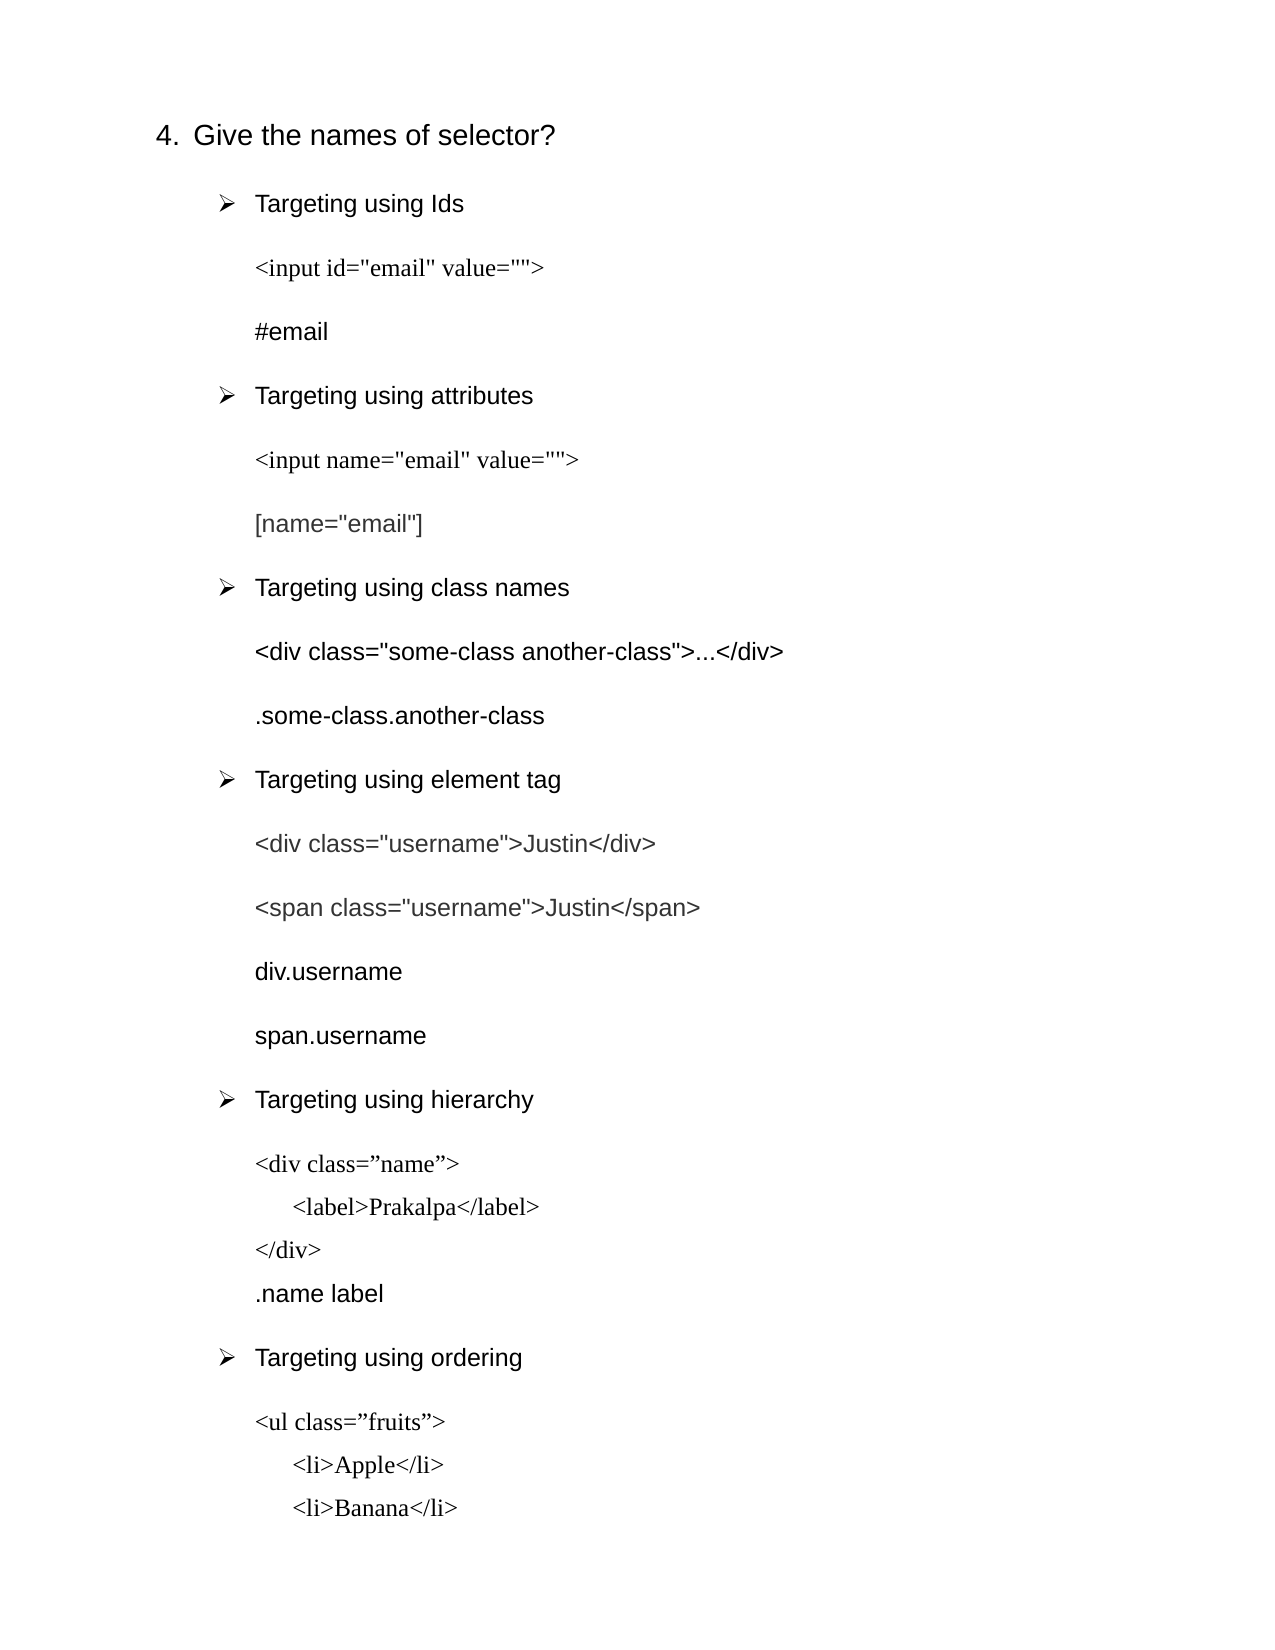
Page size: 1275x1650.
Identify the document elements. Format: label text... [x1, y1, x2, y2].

list div.username [217, 957, 1157, 986]
list <div class="username">Justin</div> [217, 829, 1157, 858]
list <li>Apple</li> [254, 1450, 1157, 1478]
list #email [217, 317, 1157, 346]
list Give the names of selector? [156, 118, 1157, 152]
list .name label [217, 1278, 1157, 1307]
list <label>Prakalpa</label> [254, 1192, 1157, 1221]
list <div class="some-class another-class">...</div> [217, 637, 1157, 666]
list <input name="email" value=""> [217, 445, 1157, 474]
list Targeting using element tag [217, 765, 1157, 794]
list <div class=”name”> [217, 1149, 1157, 1178]
list Targeting using class names [217, 573, 1157, 602]
list span.username [217, 1021, 1157, 1050]
list Targeting using Ids [217, 189, 1157, 218]
list <input id="email" value=""> [217, 253, 1157, 282]
list Targeting using attributes [217, 381, 1157, 410]
list Targeting using hierarchy [217, 1085, 1157, 1114]
list [name="email"] [217, 509, 1157, 538]
list <li>Banana</li> [254, 1493, 1157, 1522]
list Targeting using ordering [217, 1342, 1157, 1371]
list .some-class.another-class [217, 701, 1157, 730]
list <span class="username">Justin</span> [217, 893, 1157, 922]
list </div> [217, 1235, 1157, 1264]
list <ul class=”fruits”> [217, 1407, 1157, 1435]
